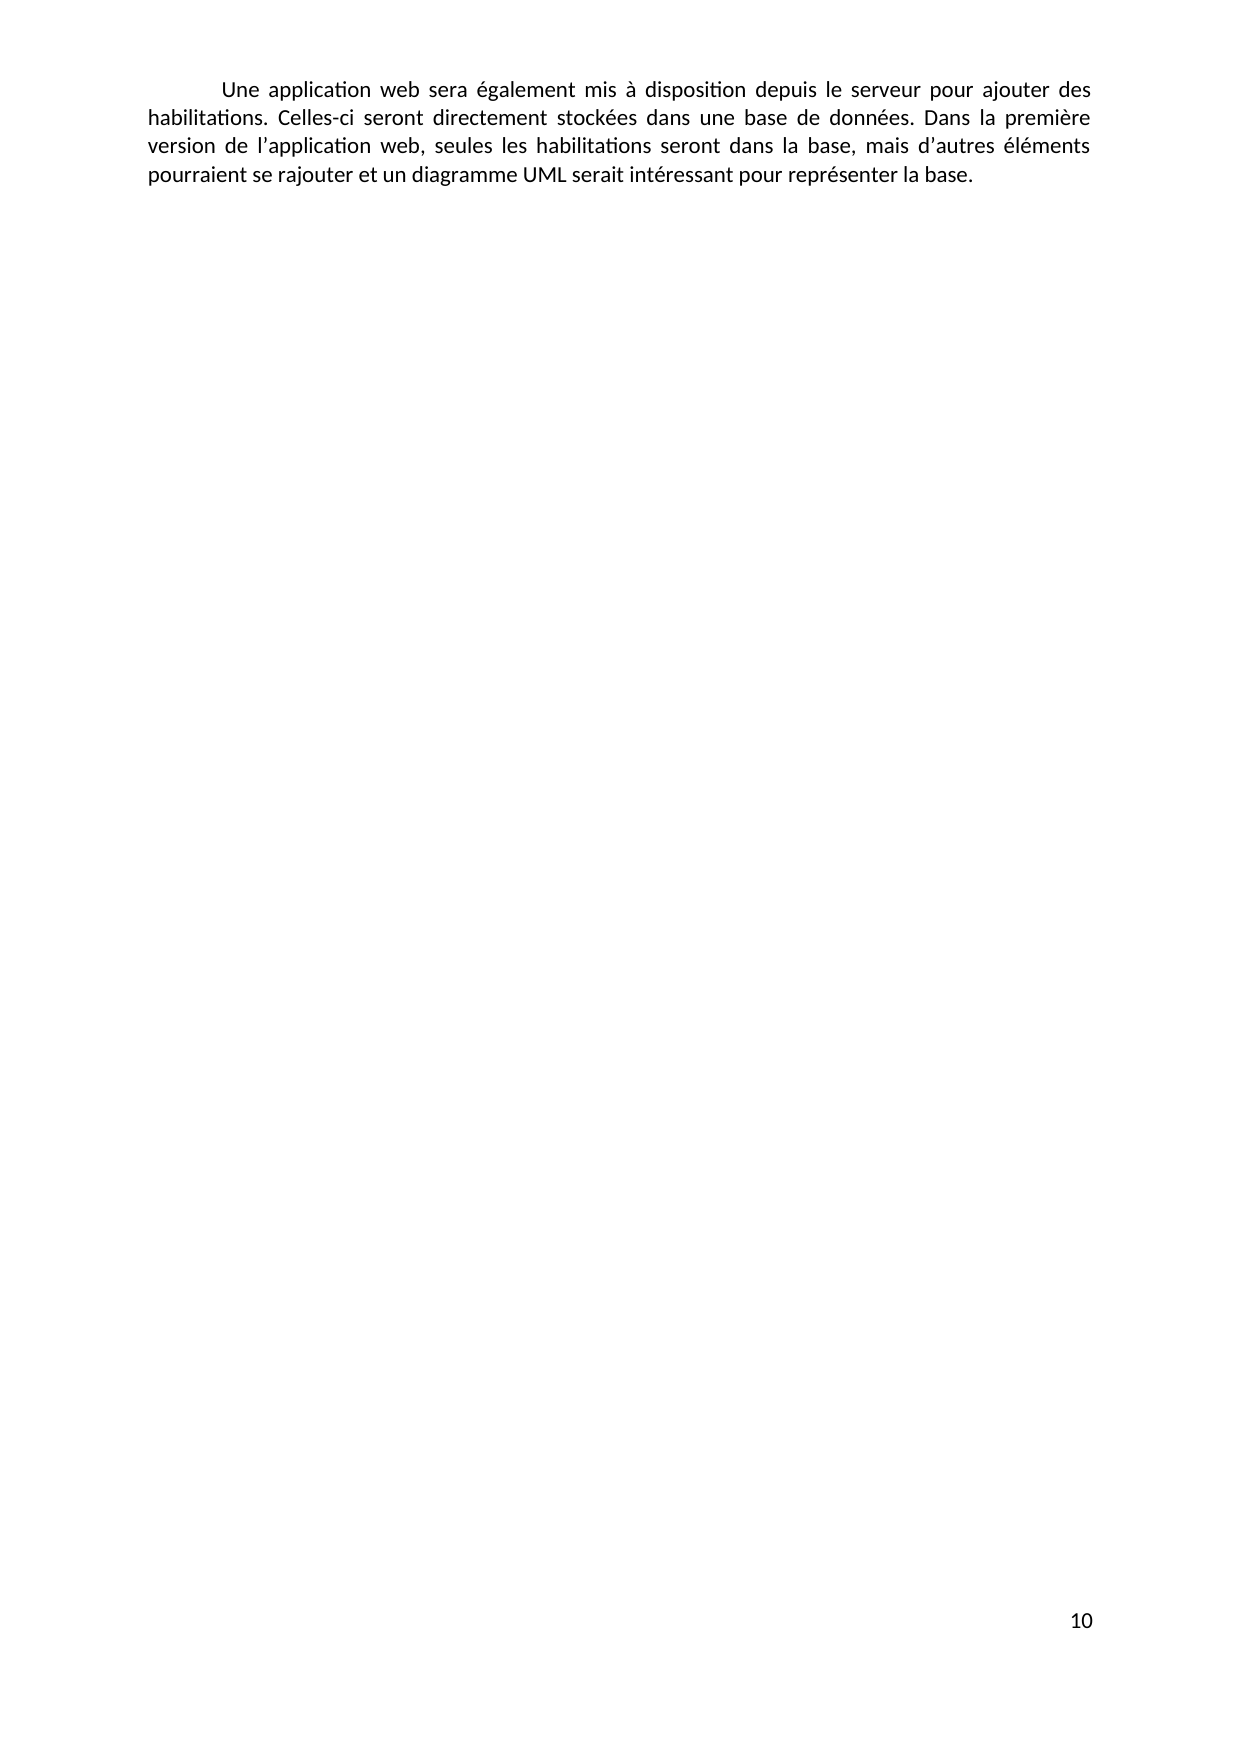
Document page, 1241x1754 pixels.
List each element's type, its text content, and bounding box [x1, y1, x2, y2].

text Une application web sera également mis à disposition depuis le serveur pour ajouter des habilitations. Celles-ci seront directement stockées dans une base de données. Dans la première version de l’application web, seules les habilitations seront dans la base, mais d’autres éléments pourraient se rajouter et un diagramme UML serait intéressant pour représenter la base. [148, 75, 1093, 188]
